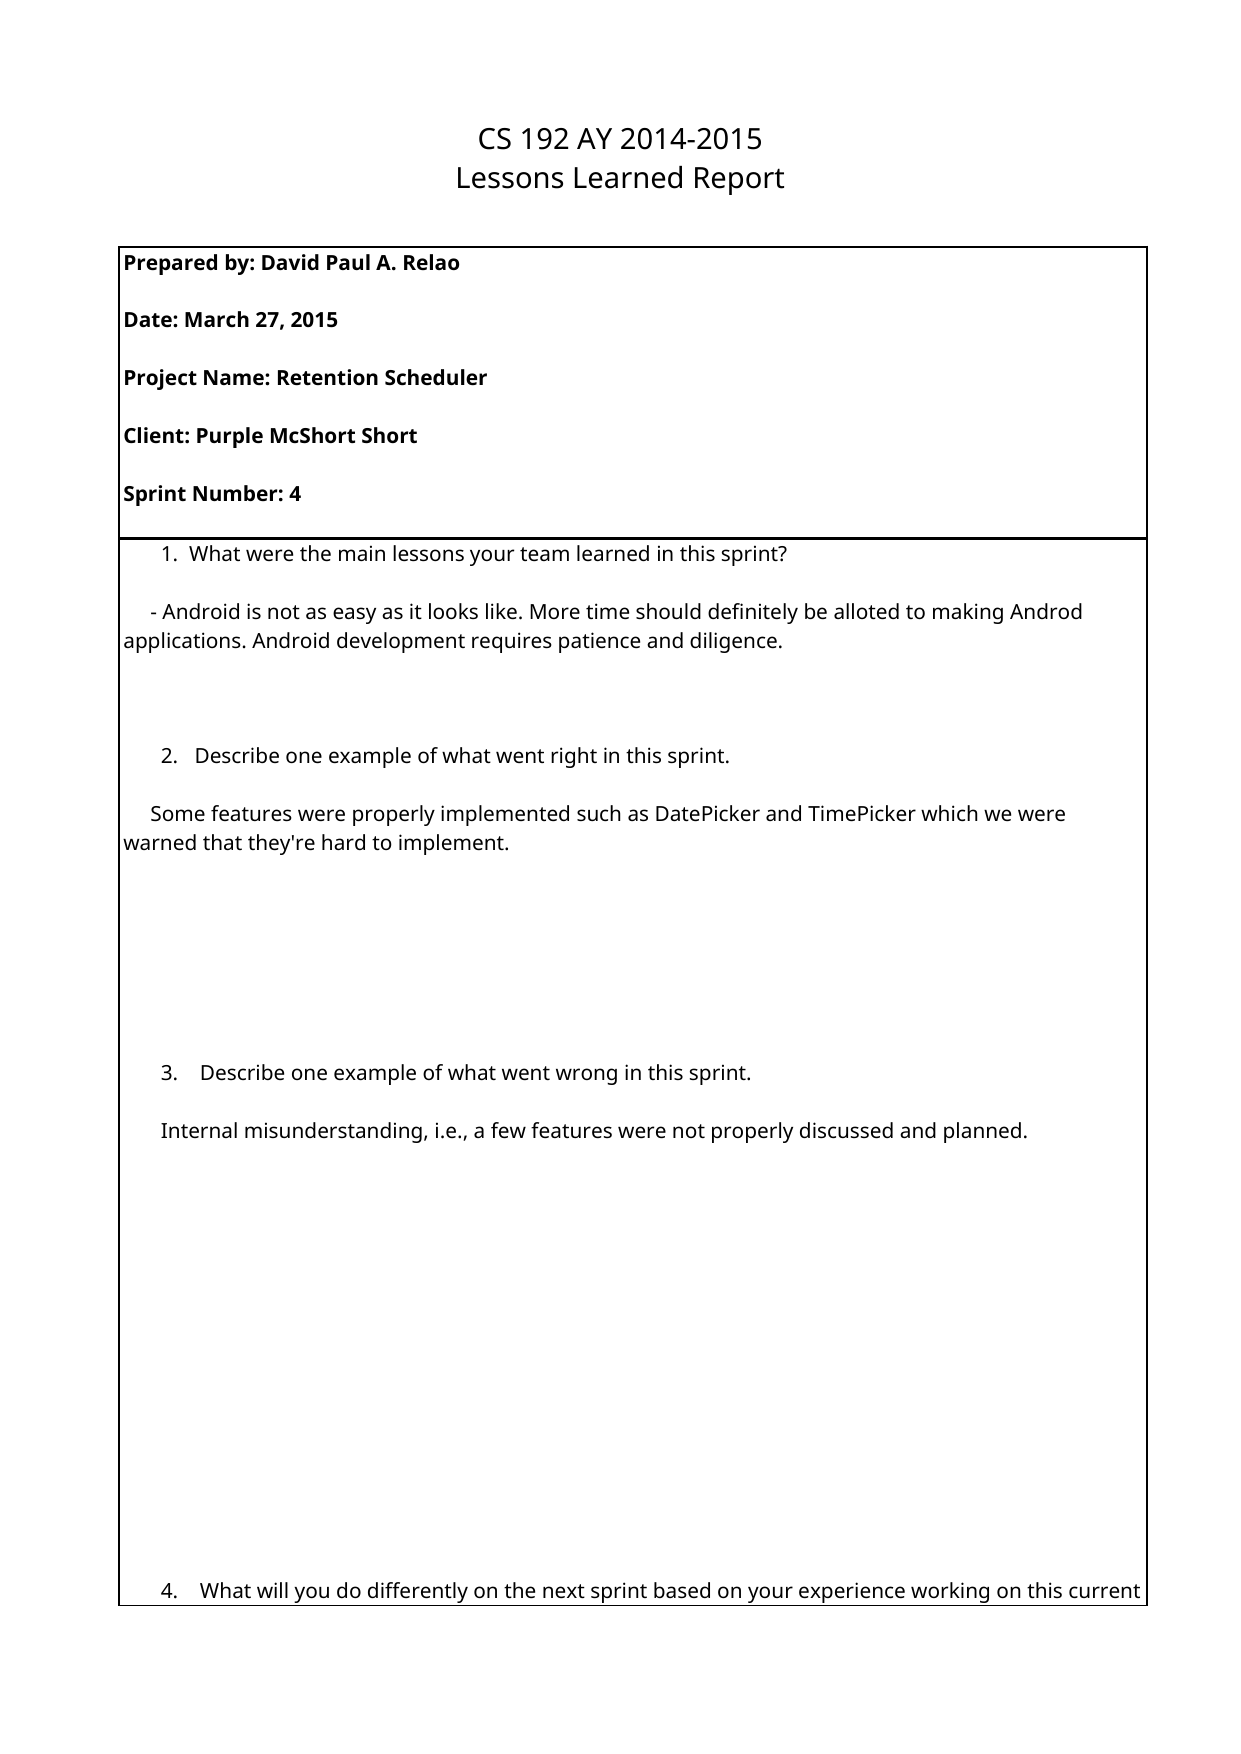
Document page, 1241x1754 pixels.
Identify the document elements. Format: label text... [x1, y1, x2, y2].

table_cell 1. What were the main lessons your team learned in this sprint? - Android is not as easy as it looks like. More time should definitely be alloted to making Androd applications. Android development requires patience and diligence. 2. Describe one example of what went right in this sprint. Some features were properly implemented such as DatePicker and TimePicker which we were warned that they're hard to implement. 3. Describe one example of what went wrong in this sprint. Internal misunderstanding, i.e., a few features were not properly discussed and planned. 4. What will you do differently on the next sprint based on your experience working on this current [120, 540, 1146, 1605]
text Lessons Learned Report [118, 158, 1122, 197]
text CS 192 AY 2014-2015 [118, 118, 1122, 158]
table_header Prepared by: David Paul A. Relao Date: March 27, 2015 Project Name: Retention Scheduler Client: Purple McShort Short Sprint Number: 4 [120, 248, 1146, 537]
